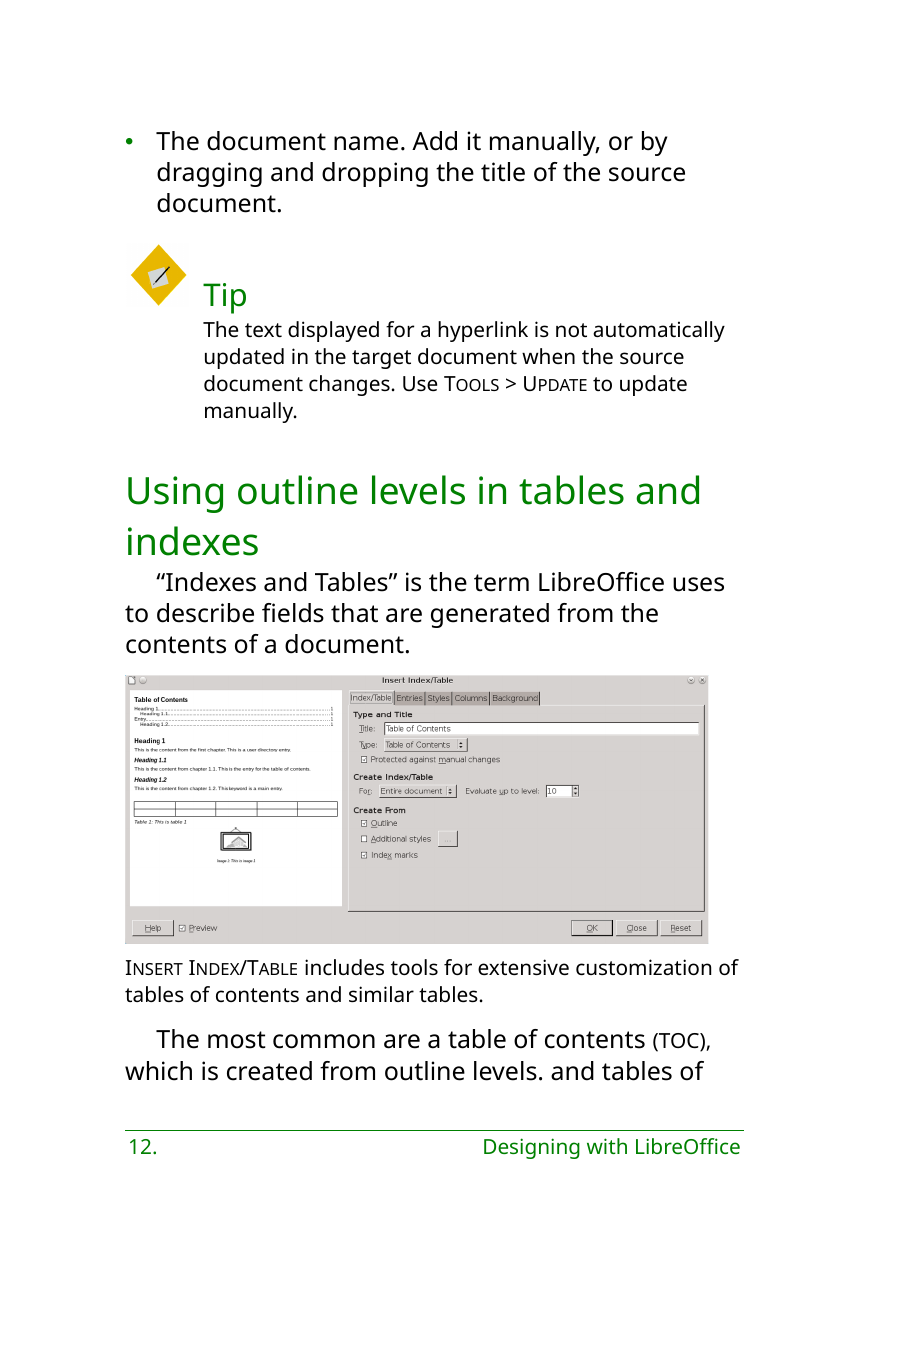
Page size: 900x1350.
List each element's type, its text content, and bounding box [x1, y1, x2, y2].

table_cell Insert Index/Table includes tools for extensive customization of tables of contents and similar tables. [125, 946, 744, 1008]
picture [125, 675, 709, 944]
text The most common are a table of contents (TOC), which is created from outline levels. and tables of [125, 1024, 744, 1086]
table_header [125, 676, 744, 946]
list Tip [125, 243, 744, 315]
picture [126, 243, 189, 307]
subtitle Using outline levels in tables and indexes [125, 464, 744, 566]
text “Indexes and Tables” is the term LibreOffice uses to describe fields that are generated from the contents of a document. [125, 566, 744, 660]
text The text displayed for a hyperlink is not automatically updated in the target document when the source document changes. Use Tools > Update to update manually. [203, 315, 744, 424]
list The document name. Add it manually, or by dragging and dropping the title of the source document. [125, 125, 744, 219]
